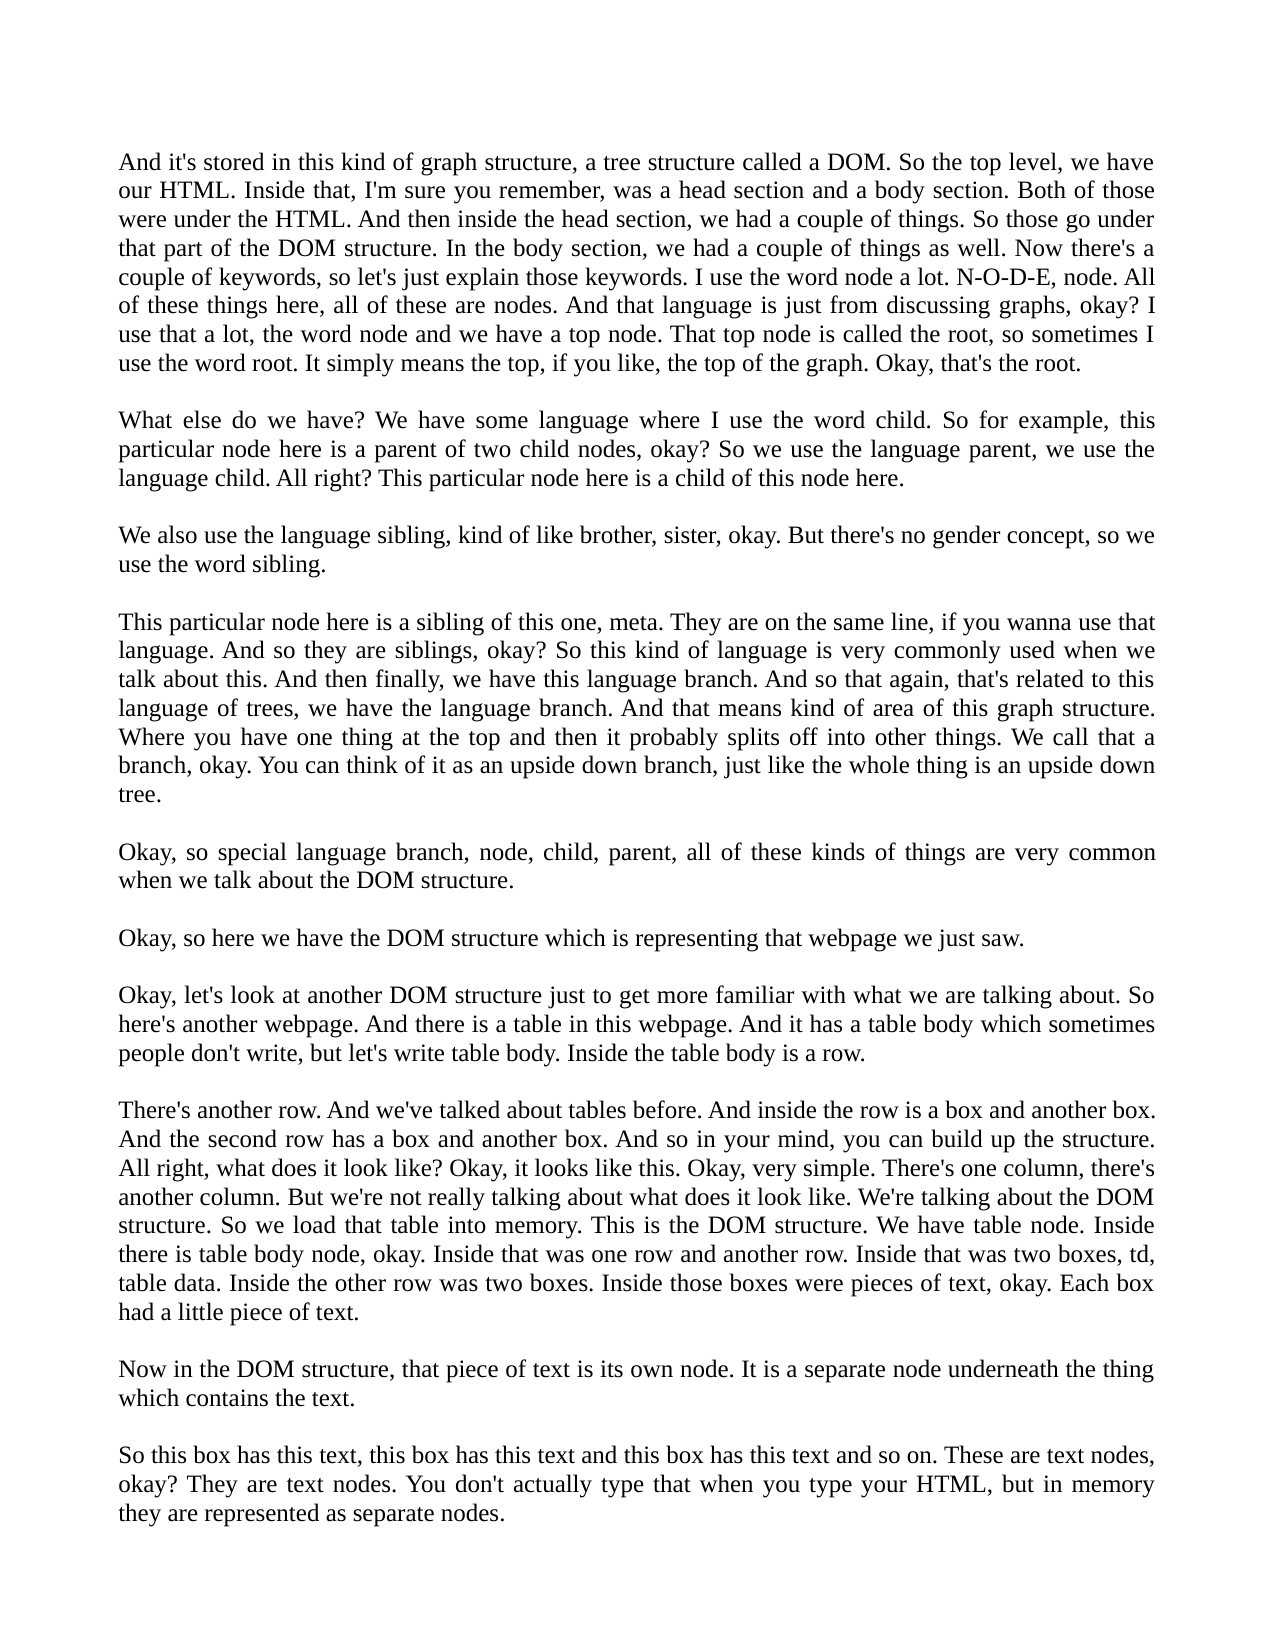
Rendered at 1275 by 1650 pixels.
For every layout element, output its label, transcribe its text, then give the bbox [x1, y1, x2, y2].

text Okay, so special language branch, node, child, parent, all of these kinds of things are very common when we talk about the DOM structure. [118, 837, 1157, 894]
text Okay, let's look at another DOM structure just to get more familiar with what we are talking about. So here's another webpage. And there is a table in this webpage. And it has a table body which sometimes people don't write, but let's write table body. Inside the table body is a row. [118, 981, 1157, 1067]
text Okay, so here we have the DOM structure which is representing that webpage we just saw. [118, 923, 1157, 952]
text There's another row. And we've talked about tables before. And inside the row is a box and another box. And the second row has a box and another box. And so in your mind, you can build up the structure. All right, what does it look like? Okay, it looks like this. Okay, very simple. There's one column, there's another column. But we're not really talking about what does it look like. We're talking about the DOM structure. So we load that table into memory. This is the DOM structure. We have table node. Inside there is table body node, okay. Inside that was one row and another row. Inside that was two boxes, td, table data. Inside the other row was two boxes. Inside those boxes were pieces of text, okay. Each box had a little piece of text. [118, 1096, 1157, 1326]
text So this box has this text, this box has this text and this box has this text and so on. These are text nodes, okay? They are text nodes. You don't actually type that when you type your HTML, but in memory they are represented as separate nodes. [118, 1441, 1157, 1527]
text And it's stored in this kind of graph structure, a tree structure called a DOM. So the top level, we have our HTML. Inside that, I'm sure you remember, was a head section and a body section. Both of those were under the HTML. And then inside the head section, we had a couple of things. So those go under that part of the DOM structure. In the body section, we had a couple of things as well. Now there's a couple of keywords, so let's just explain those keywords. I use the word node a lot. N-O-D-E, node. All of these things here, all of these are nodes. And that language is just from discussing graphs, okay? I use that a lot, the word node and we have a top node. That top node is called the root, so sometimes I use the word root. It simply means the top, if you like, the top of the graph. Okay, that's the root. [118, 147, 1157, 377]
text What else do we have? We have some language where I use the word child. So for example, this particular node here is a parent of two child nodes, okay? So we use the language parent, we use the language child. All right? This particular node here is a child of this node here. [118, 406, 1157, 492]
text This particular node here is a sibling of this one, meta. They are on the same line, if you wanna use that language. And so they are siblings, okay? So this kind of language is very commonly used when we talk about this. And then finally, we have this language branch. And so that again, that's related to this language of trees, we have the language branch. And that means kind of area of this graph structure. Where you have one thing at the top and then it probably splits off into other things. We call that a branch, okay. You can think of it as an upside down branch, just like the whole thing is an upside down tree. [118, 607, 1157, 808]
text We also use the language sibling, kind of like brother, sister, okay. But there's no gender concept, so we use the word sibling. [118, 521, 1157, 578]
text Now in the DOM structure, that piece of text is its own node. It is a separate node underneath the thing which contains the text. [118, 1354, 1157, 1412]
